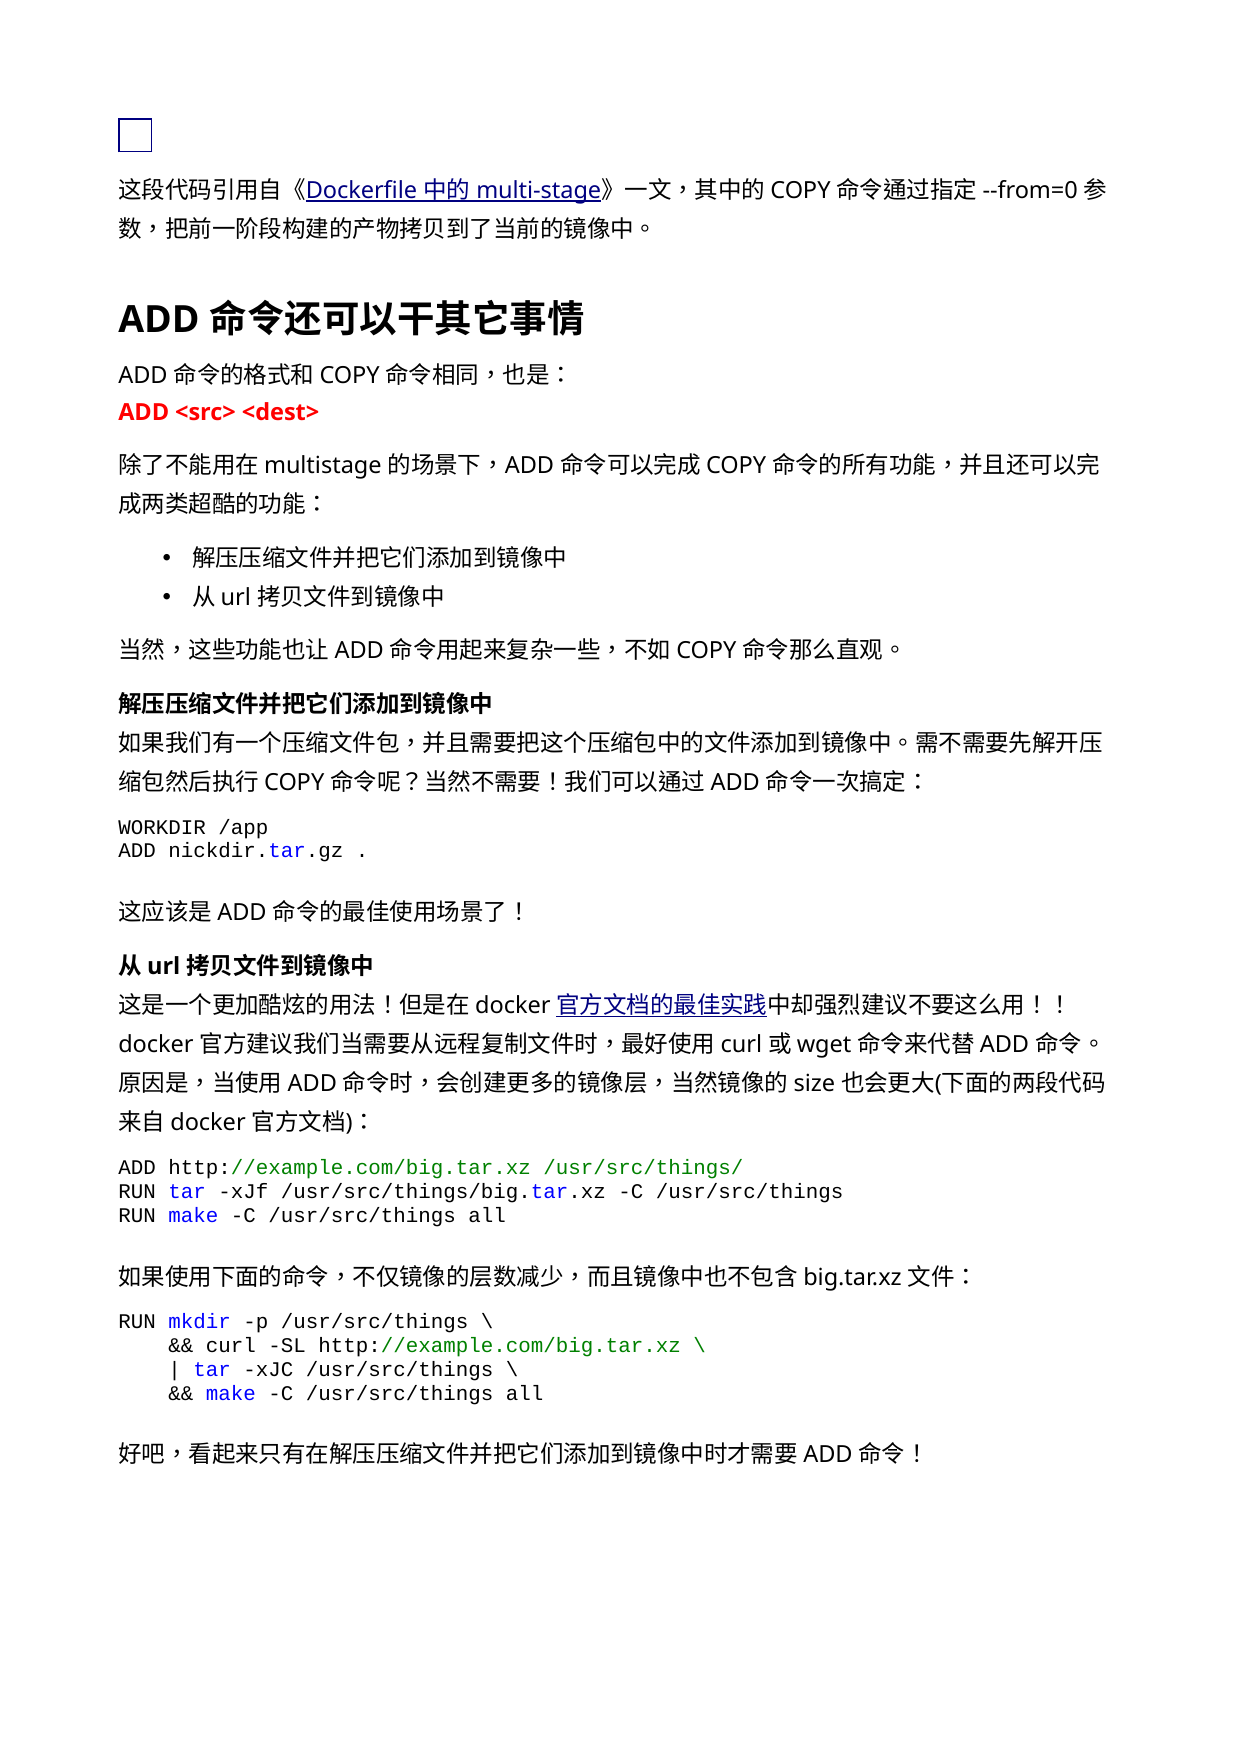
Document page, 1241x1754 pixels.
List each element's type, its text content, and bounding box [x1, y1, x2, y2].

text WORKDIR /app [118, 817, 1122, 841]
text ADD 命令的格式和 COPY 命令相同，也是： ADD <src> <dest> [118, 356, 1122, 427]
text RUN tar -xJf /usr/src/things/big.tar.xz -C /usr/src/things [118, 1181, 1122, 1205]
text RUN mkdir -p /usr/src/things \ [118, 1312, 1122, 1335]
list 从 url 拷贝文件到镜像中 [162, 578, 1122, 612]
text && curl -SL http://example.com/big.tar.xz \ [118, 1335, 1122, 1359]
text 如果使用下面的命令，不仅镜像的层数减少，而且镜像中也不包含 big.tar.xz 文件： [118, 1258, 1122, 1292]
subtitle ADD 命令还可以干其它事情 [118, 289, 1122, 343]
text 除了不能用在 multistage 的场景下，ADD 命令可以完成 COPY 命令的所有功能，并且还可以完成两类超酷的功能： [118, 446, 1122, 519]
text 从 url 拷贝文件到镜像中 这是一个更加酷炫的用法！但是在 docker 官方文档的最佳实践中却强烈建议不要这么用！！docker 官方建议我们当需要从远程复制文件时，最好使用 curl 或 wget 命令来代替 ADD 命令。原因是，当使用 ADD 命令时，会创建更多的镜像层，当然镜像的 size 也会更大(下面的两段代码来自 docker 官方文档)： [118, 947, 1122, 1138]
text ADD http://example.com/big.tar.xz /usr/src/things/ [118, 1157, 1122, 1181]
text ADD nickdir.tar.gz . [118, 841, 1122, 864]
text RUN make -C /usr/src/things all [118, 1205, 1122, 1228]
list 解压压缩文件并把它们添加到镜像中 [162, 539, 1122, 573]
text 好吧，看起来只有在解压压缩文件并把它们添加到镜像中时才需要 ADD 命令！ [118, 1436, 1122, 1470]
text && make -C /usr/src/things all [118, 1382, 1122, 1406]
text 这应该是 ADD 命令的最佳使用场景了！ [118, 894, 1122, 928]
text | tar -xJC /usr/src/things \ [118, 1359, 1122, 1382]
text 当然，这些功能也让 ADD 命令用起来复杂一些，不如 COPY 命令那么直观。 [118, 631, 1122, 666]
text 这段代码引用自《Dockerfile 中的 multi-stage》一文，其中的 COPY 命令通过指定 --from=0 参数，把前一阶段构建的产物拷贝到了当前的镜像中。 [118, 171, 1122, 244]
text 解压压缩文件并把它们添加到镜像中 如果我们有一个压缩文件包，并且需要把这个压缩包中的文件添加到镜像中。需不需要先解开压缩包然后执行 COPY 命令呢？当然不需要！我们可以通过 ADD 命令一次搞定： [118, 685, 1122, 797]
